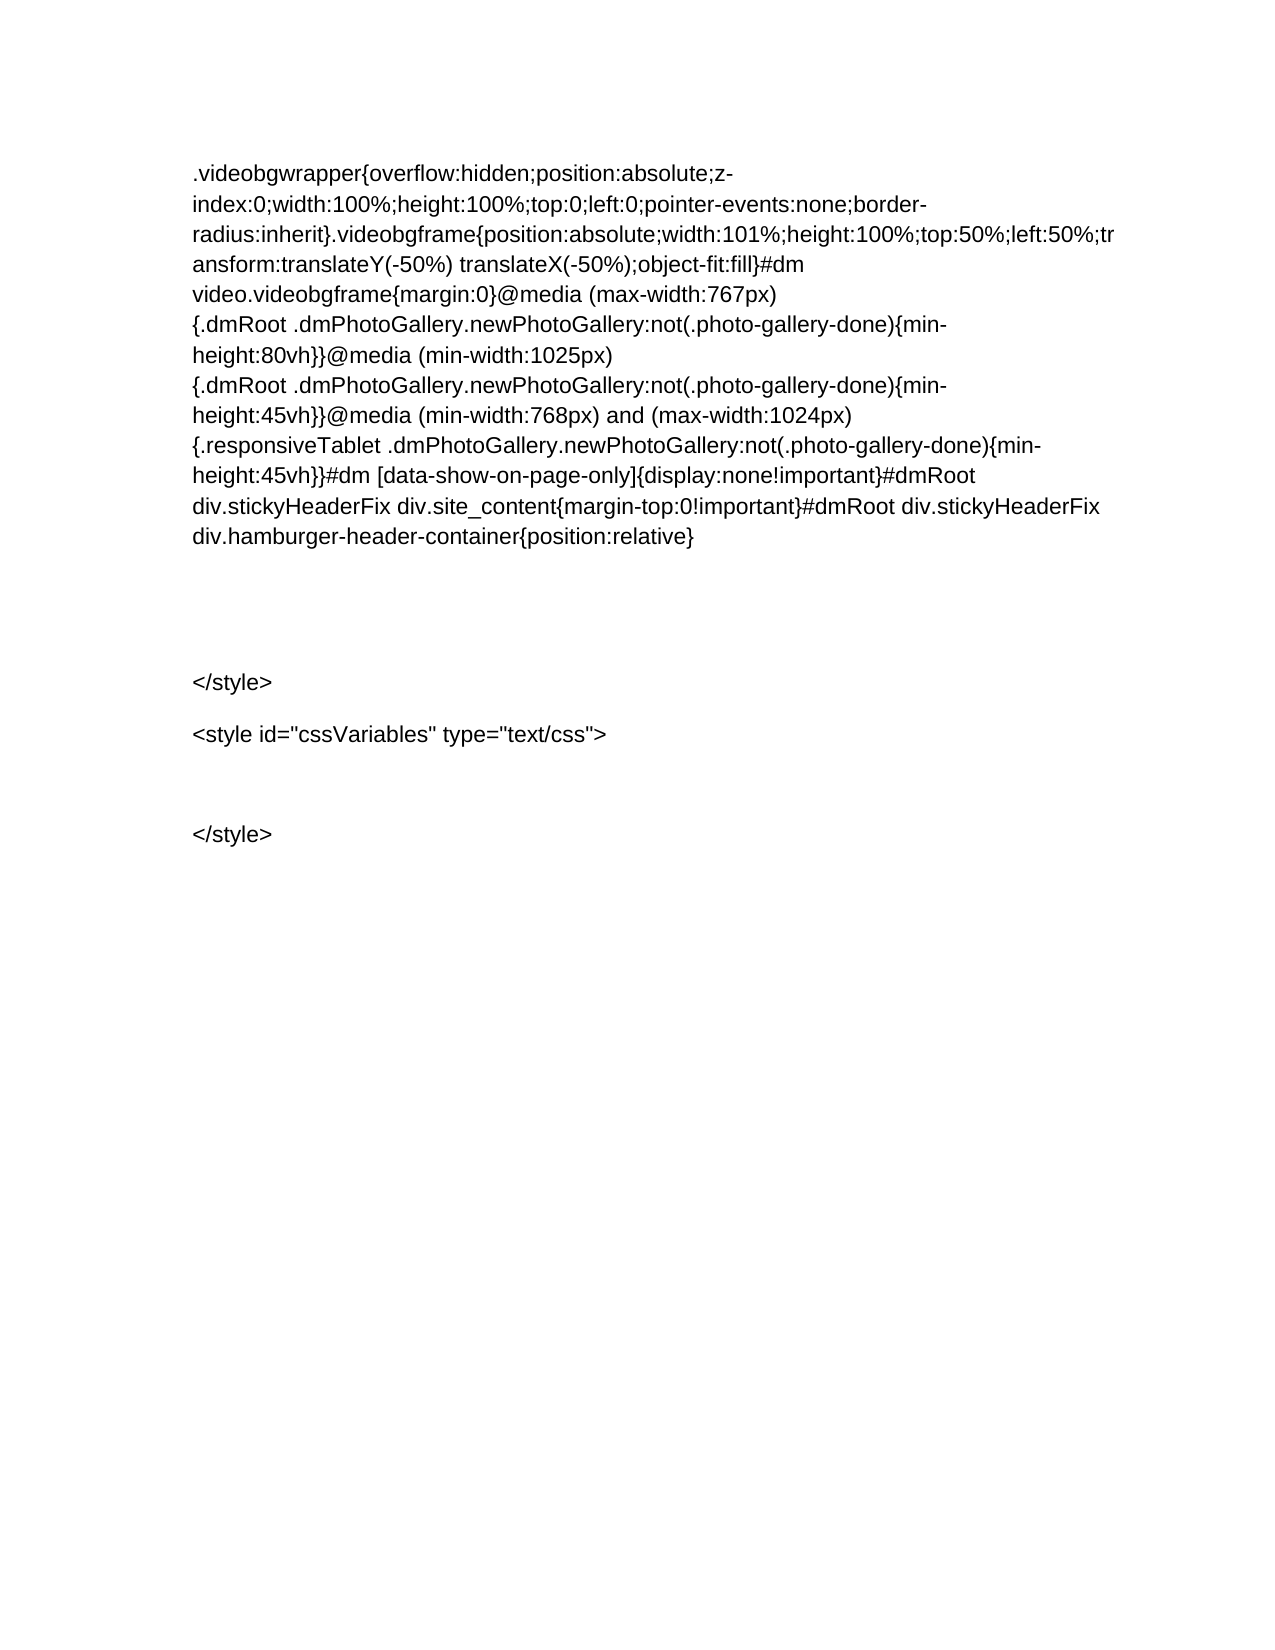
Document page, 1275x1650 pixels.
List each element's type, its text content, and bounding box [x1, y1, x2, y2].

table_cell [150, 607, 182, 659]
table_cell [182, 1331, 1125, 1383]
table_cell .videobgwrapper{overflow:hidden;position:absolute;z-index:0;width:100%;height:100%;top:0;left:0;pointer-events:none;border-radius:inherit}.videobgframe{position:absolute;width:101%;height:100%;top:50%;left:50%;transform:translateY(-50%) translateX(-50%);object-fit:fill}#dm video.videobgframe{margin:0}@media (max-width:767px){.dmRoot .dmPhotoGallery.newPhotoGallery:not(.photo-gallery-done){min-height:80vh}}@media (min-width:1025px){.dmRoot .dmPhotoGallery.newPhotoGallery:not(.photo-gallery-done){min-height:45vh}}@media (min-width:768px) and (max-width:1024px){.responsiveTablet .dmPhotoGallery.newPhotoGallery:not(.photo-gallery-done){min-height:45vh}}#dm [data-show-on-page-only]{display:none!important}#dmRoot div.stickyHeaderFix div.site_content{margin-top:0!important}#dmRoot div.stickyHeaderFix div.hamburger-header-container{position:relative} [182, 150, 1125, 560]
table_cell [150, 763, 182, 810]
table_cell [150, 1435, 182, 1487]
table_cell [150, 1383, 182, 1435]
table_cell [182, 1435, 1125, 1487]
table_cell [150, 1227, 182, 1279]
table_cell [182, 1123, 1125, 1175]
table_cell [150, 810, 182, 862]
table_cell [150, 711, 182, 763]
table_cell [182, 863, 1125, 914]
table_cell [182, 1227, 1125, 1279]
table_cell [150, 659, 182, 711]
table_cell [182, 560, 1125, 607]
table_cell [150, 150, 182, 560]
table_cell [182, 1071, 1125, 1123]
table_cell [150, 1071, 182, 1123]
table_cell [182, 763, 1125, 810]
table_cell [150, 967, 182, 1019]
table_cell [182, 967, 1125, 1019]
table_cell [150, 915, 182, 967]
table_cell </style> [182, 659, 1125, 711]
table_cell [150, 1019, 182, 1071]
table_cell [150, 1175, 182, 1227]
table_cell [150, 863, 182, 914]
table_cell [182, 1279, 1125, 1331]
table_cell [182, 1175, 1125, 1227]
table_cell [182, 915, 1125, 967]
table_cell [150, 560, 182, 607]
table_cell </style> [182, 810, 1125, 862]
table_cell [182, 607, 1125, 659]
table_cell [182, 1019, 1125, 1071]
table_cell [150, 1331, 182, 1383]
table_cell [150, 1123, 182, 1175]
table_cell [150, 1279, 182, 1331]
table_cell [182, 1383, 1125, 1435]
table_cell <style id="cssVariables" type="text/css"> [182, 711, 1125, 763]
